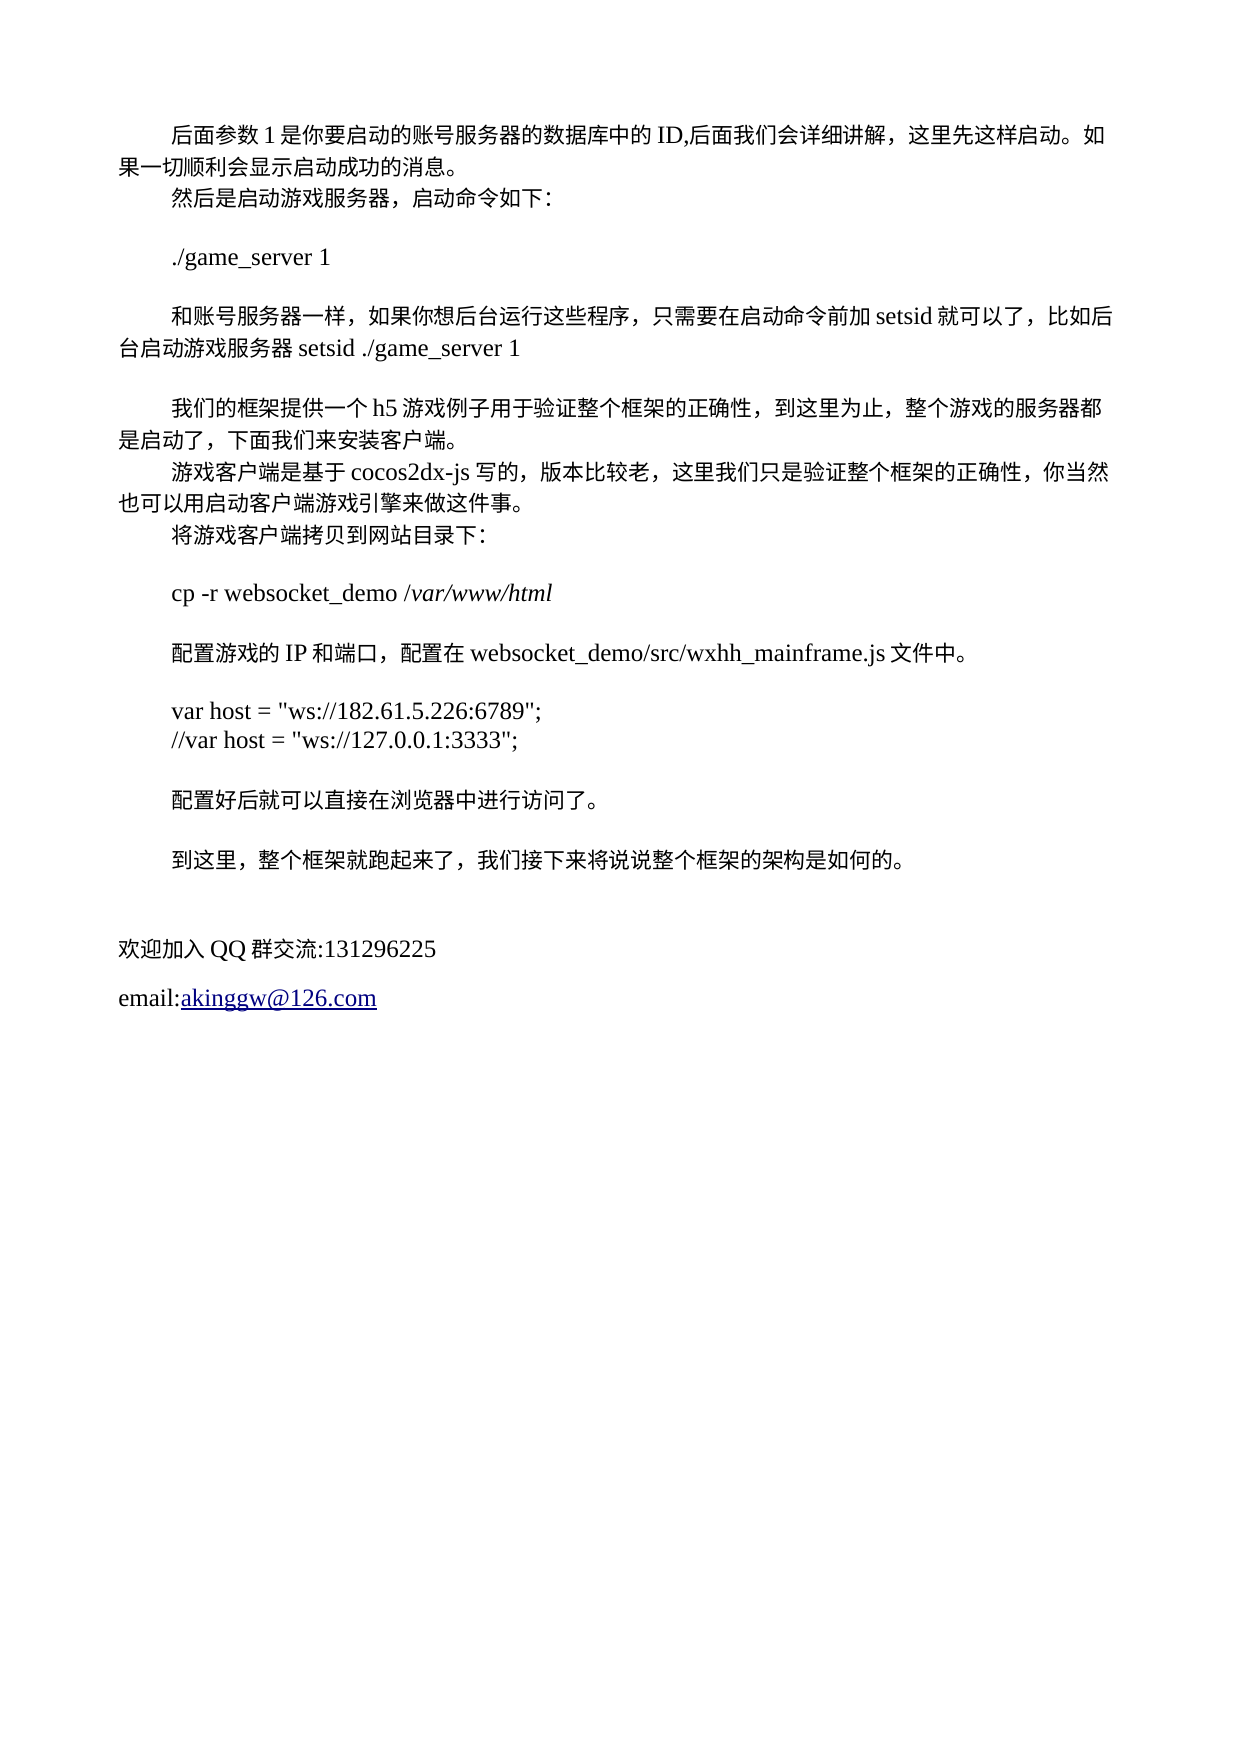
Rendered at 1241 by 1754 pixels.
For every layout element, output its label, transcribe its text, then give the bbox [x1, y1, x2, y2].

text 我们的框架提供一个h5游戏例子用于验证整个框架的正确性，到这里为止，整个游戏的服务器都是启动了，下面我们来安装客户端。 [118, 391, 1122, 455]
text 和账号服务器一样，如果你想后台运行这些程序，只需要在启动命令前加setsid就可以了，比如后台启动游戏服务器 setsid ./game_server 1 [118, 299, 1122, 363]
text 配置游戏的IP和端口，配置在websocket_demo/src/wxhh_mainframe.js文件中。 [118, 636, 1122, 668]
text 到这里，整个框架就跑起来了，我们接下来将说说整个框架的架构是如何的。 [118, 843, 1122, 875]
text ./game_server 1 [118, 242, 1122, 271]
text cp -r websocket_demo /var/www/html [118, 578, 1122, 607]
text 后面参数1是你要启动的账号服务器的数据库中的ID,后面我们会详细讲解，这里先这样启动。如果一切顺利会显示启动成功的消息。 [118, 118, 1122, 181]
text //var host = "ws://127.0.0.1:3333"; [118, 725, 1122, 754]
text var host = "ws://182.61.5.226:6789"; [118, 696, 1122, 725]
text 将游戏客户端拷贝到网站目录下： [118, 518, 1122, 550]
text email:akinggw@126.com [118, 983, 1122, 1012]
text 游戏客户端是基于cocos2dx-js写的，版本比较老，这里我们只是验证整个框架的正确性，你当然也可以用启动客户端游戏引擎来做这件事。 [118, 455, 1122, 518]
text 欢迎加入QQ群交流:131296225 [118, 932, 1122, 964]
text 配置好后就可以直接在浏览器中进行访问了。 [118, 783, 1122, 814]
text 然后是启动游戏服务器，启动命令如下： [118, 181, 1122, 213]
